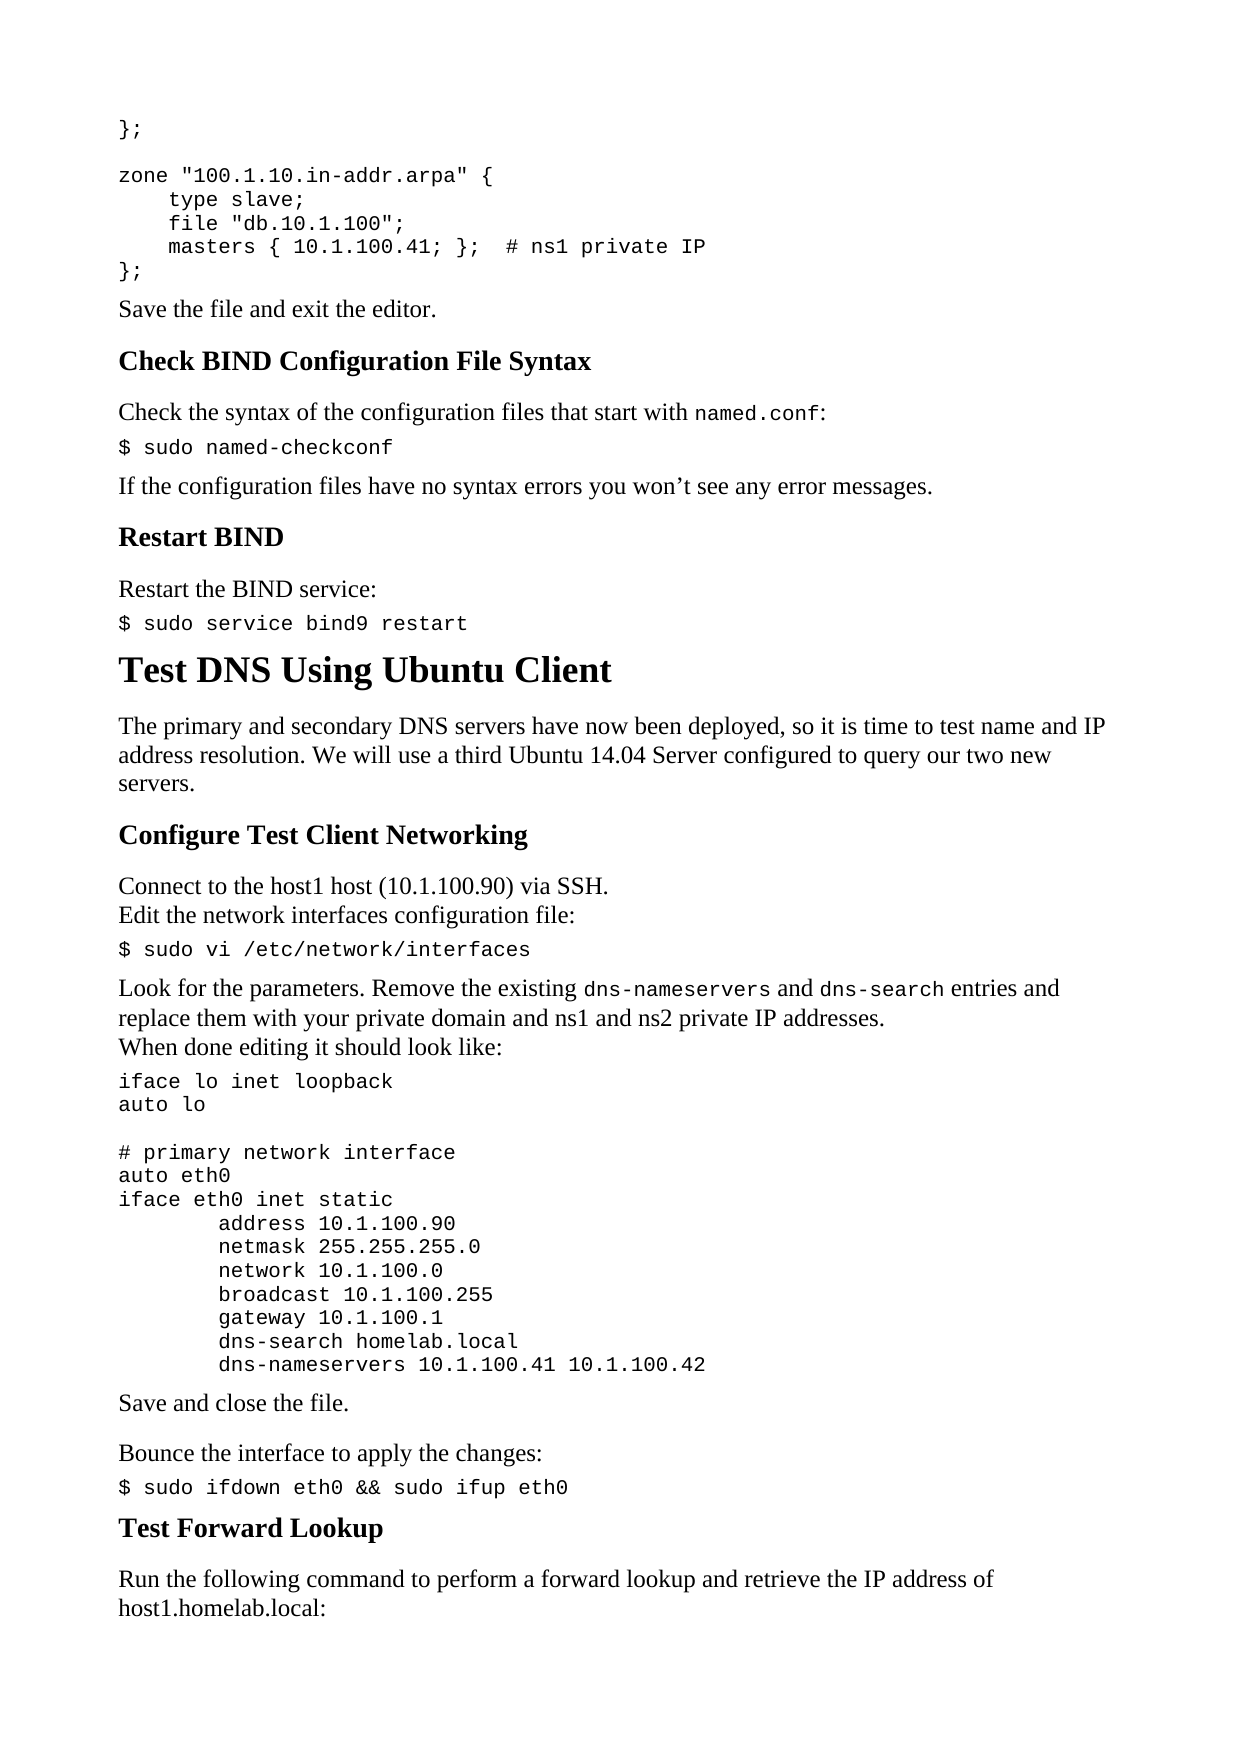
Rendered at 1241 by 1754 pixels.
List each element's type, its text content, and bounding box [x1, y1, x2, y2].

text }; [118, 118, 1122, 142]
text }; [118, 260, 1122, 284]
text Test Forward Lookup [118, 1511, 1122, 1544]
text dns-nameservers 10.1.100.41 10.1.100.42 [118, 1354, 1122, 1378]
text Run the following command to perform a forward lookup and retrieve the IP address of host1.homelab.local: [118, 1564, 1122, 1622]
text Configure Test Client Networking [118, 818, 1122, 850]
text iface eth0 inet static [118, 1189, 1122, 1213]
text If the configuration files have no syntax errors you won’t see any error messages. [118, 471, 1122, 500]
text gateway 10.1.100.1 [118, 1307, 1122, 1331]
text $ sudo service bind9 restart [118, 613, 1122, 637]
text broadcast 10.1.100.255 [118, 1283, 1122, 1307]
text Test DNS Using Ubuntu Client [118, 647, 1122, 690]
text auto eth0 [118, 1165, 1122, 1189]
text auto lo [118, 1094, 1122, 1118]
text type slave; [118, 189, 1122, 213]
text Connect to the host1 host (10.1.100.90) via SSH. Edit the network interfaces configuration file: [118, 871, 1122, 929]
text The primary and secondary DNS servers have now been deployed, so it is time to test name and IP address resolution. We will use a third Ubuntu 14.04 Server configured to query our two new servers. [118, 711, 1122, 797]
text Look for the parameters. Remove the existing dns-nameservers and dns-search entries and replace them with your private domain and ns1 and ns2 private IP addresses. When done editing it should look like: [118, 973, 1122, 1060]
text network 10.1.100.0 [118, 1260, 1122, 1283]
text Restart BIND [118, 521, 1122, 553]
text Restart the BIND service: [118, 574, 1122, 602]
text netmask 255.255.255.0 [118, 1236, 1122, 1260]
text Check the syntax of the configuration files that start with named.conf: [118, 397, 1122, 426]
text Save the file and exit the editor. [118, 294, 1122, 323]
text Bounce the interface to apply the changes: [118, 1438, 1122, 1467]
text Save and close the file. [118, 1388, 1122, 1417]
text dns-search homelab.local [118, 1331, 1122, 1354]
text $ sudo named-checkconf [118, 437, 1122, 461]
text Check BIND Configuration File Syntax [118, 344, 1122, 376]
text address 10.1.100.90 [118, 1213, 1122, 1236]
text masters { 10.1.100.41; }; # ns1 private IP [118, 236, 1122, 260]
text iface lo inet loopback [118, 1071, 1122, 1094]
text $ sudo ifdown eth0 && sudo ifup eth0 [118, 1477, 1122, 1501]
text zone "100.1.10.in-addr.arpa" { [118, 165, 1122, 189]
text file "db.10.1.100"; [118, 213, 1122, 236]
text $ sudo vi /etc/network/interfaces [118, 939, 1122, 963]
text # primary network interface [118, 1142, 1122, 1165]
